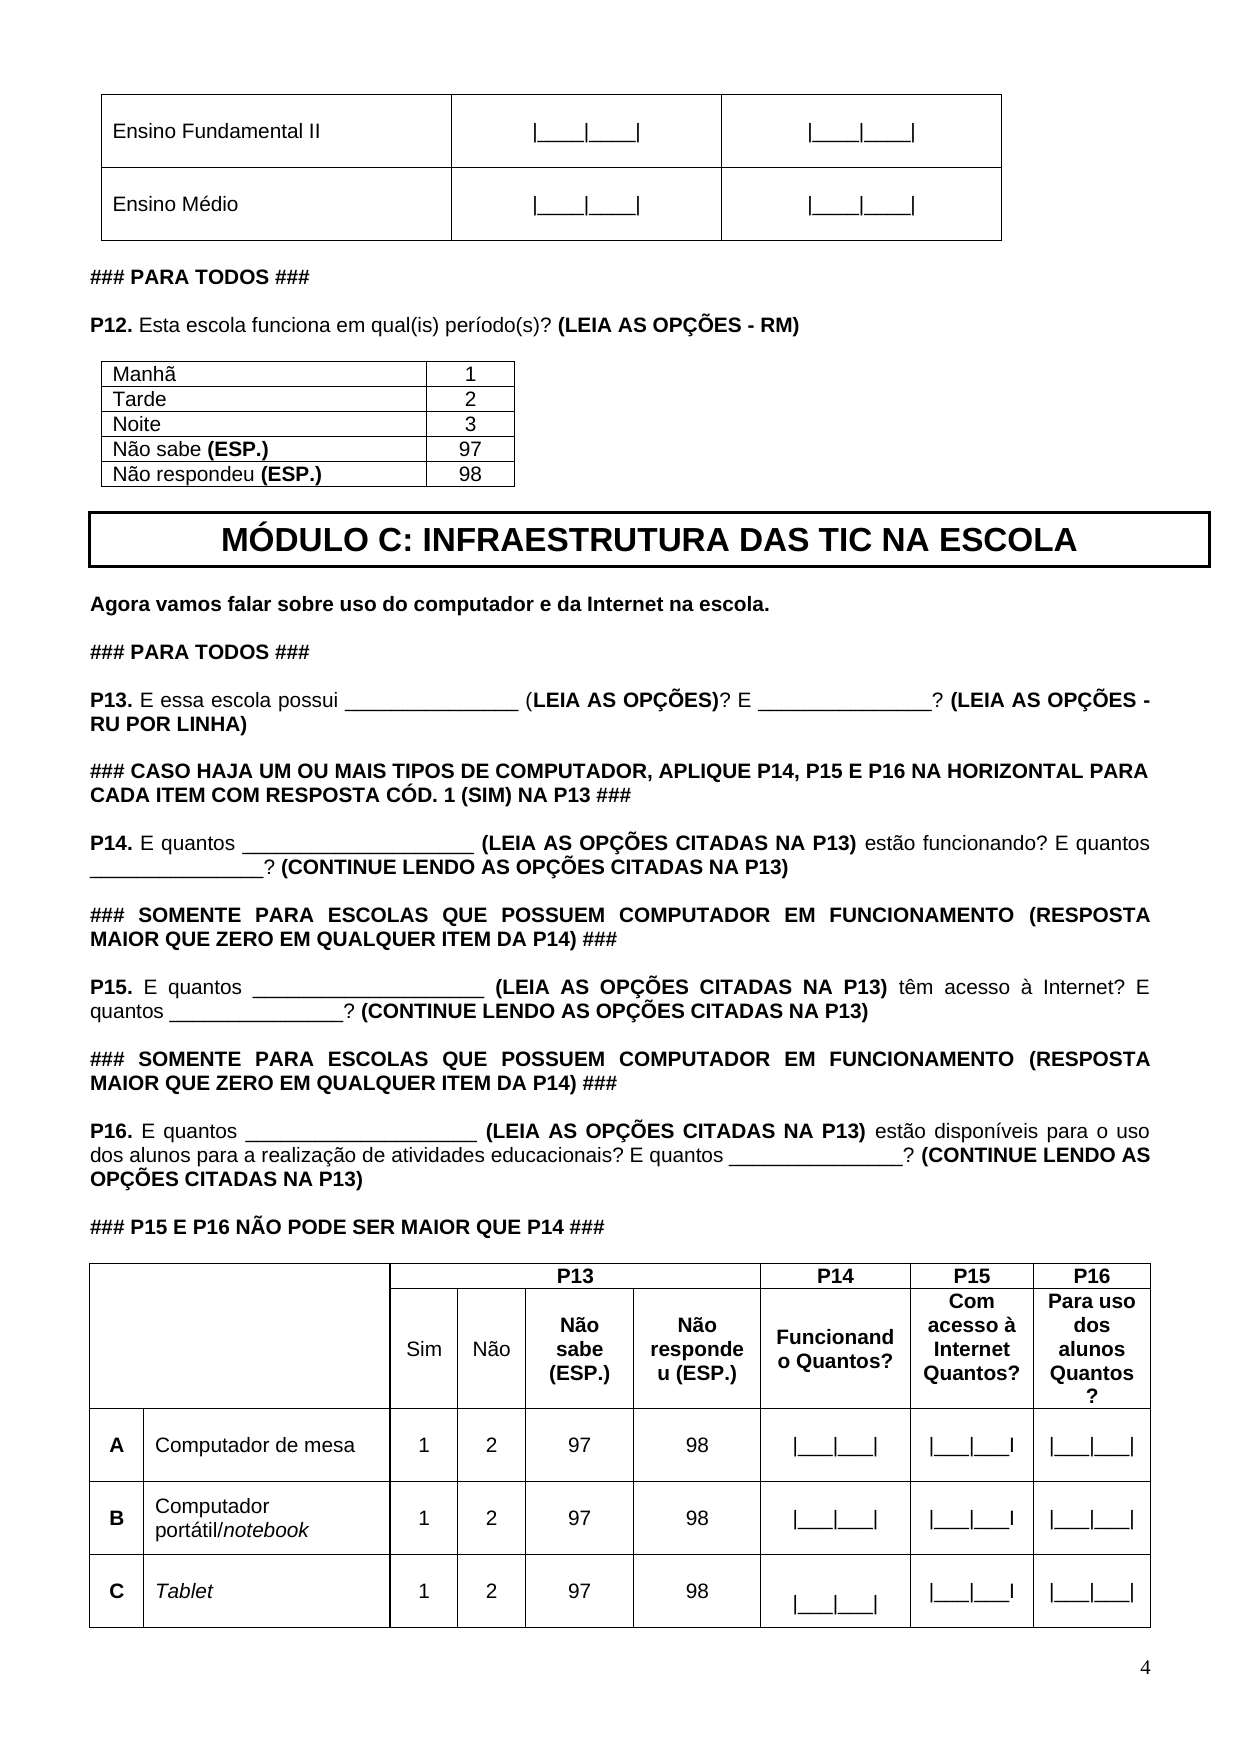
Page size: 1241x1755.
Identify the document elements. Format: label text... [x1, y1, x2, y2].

table_cell C [90, 1555, 143, 1627]
table_cell 98 [427, 462, 514, 486]
table_cell 2 [458, 1482, 525, 1554]
table_cell Tarde [102, 387, 426, 411]
table_cell |___|___I [911, 1482, 1033, 1554]
text P14. E quantos ____________________ (LEIA AS OPÇÕES CITADAS NA P13) estão funcionando? E quantos _______________? (CONTINUE LENDO AS OPÇÕES CITADAS NA P13) [90, 831, 1151, 879]
table_cell 1 [391, 1555, 457, 1627]
text P15. E quantos ____________________ (LEIA AS OPÇÕES CITADAS NA P13) têm acesso à Internet? E quantos _______________? (CONTINUE LENDO AS OPÇÕES CITADAS NA P13) [90, 975, 1151, 1023]
table_header P14 [761, 1264, 910, 1287]
text P13. E essa escola possui _______________ (LEIA AS OPÇÕES)? E _______________? (LEIA AS OPÇÕES - RU POR LINHA) [90, 687, 1151, 735]
table_cell Ensino Fundamental II [102, 95, 451, 167]
table_cell 2 [458, 1555, 525, 1627]
text ### PARA TODOS ### [90, 265, 1151, 289]
text ### P15 E P16 NÃO PODE SER MAIOR QUE P14 ### [90, 1214, 1151, 1238]
table_cell |___|___| [761, 1555, 910, 1627]
table_cell A [90, 1409, 143, 1481]
table_header MÓDULO C: INFRAESTRUTURA DAS TIC NA ESCOLA [91, 514, 1208, 564]
table_cell 97 [427, 437, 514, 461]
table_cell Computador portátil/notebook [144, 1482, 389, 1554]
table_cell 97 [526, 1409, 633, 1481]
text ### PARA TODOS ### [90, 639, 1151, 663]
table_cell 97 [526, 1482, 633, 1554]
table_cell Não respondeu (ESP.) [634, 1289, 760, 1408]
table_cell Funcionando Quantos? [761, 1289, 910, 1408]
table_cell |___|___I [911, 1555, 1033, 1627]
table_cell |____|____| [722, 168, 1001, 240]
table_cell Não [458, 1289, 525, 1408]
table_cell |___|___| [1034, 1482, 1150, 1554]
table_cell 1 [391, 1409, 457, 1481]
table_header P16 [1034, 1264, 1150, 1287]
table_cell Não sabe (ESP.) [526, 1289, 633, 1408]
table_cell Tablet [144, 1555, 389, 1627]
table_cell 98 [634, 1409, 760, 1481]
table_cell 1 [391, 1482, 457, 1554]
table_header [90, 1264, 389, 1408]
table_cell |___|___| [1034, 1555, 1150, 1627]
table_cell |____|____| [722, 95, 1001, 167]
table_cell Não sabe (ESP.) [102, 437, 426, 461]
table_header Manhã [102, 362, 426, 386]
text P12. Esta escola funciona em qual(is) período(s)? (LEIA AS OPÇÕES - RM) [90, 313, 1151, 337]
table_cell |____|____| [452, 168, 721, 240]
table_cell 98 [634, 1482, 760, 1554]
table_cell 3 [427, 412, 514, 436]
table_cell Computador de mesa [144, 1409, 389, 1481]
table_cell |____|____| [452, 95, 721, 167]
table_cell 2 [458, 1409, 525, 1481]
table_cell |___|___| [761, 1482, 910, 1554]
table_header P13 [391, 1264, 760, 1287]
table_cell 97 [526, 1555, 633, 1627]
table_cell Ensino Médio [102, 168, 451, 240]
table_header P15 [911, 1264, 1033, 1287]
table_cell Não respondeu (ESP.) [102, 462, 426, 486]
text Agora vamos falar sobre uso do computador e da Internet na escola. [90, 592, 1151, 616]
table_cell |___|___I [911, 1409, 1033, 1481]
text ### SOMENTE PARA ESCOLAS QUE POSSUEM COMPUTADOR EM FUNCIONAMENTO (RESPOSTA MAIOR QUE ZERO EM QUALQUER ITEM DA P14) ### [90, 1047, 1151, 1095]
table_cell Noite [102, 412, 426, 436]
table_cell Para uso dos alunos Quantos? [1034, 1289, 1150, 1408]
table_cell 2 [427, 387, 514, 411]
table_cell B [90, 1482, 143, 1554]
text P16. E quantos ____________________ (LEIA AS OPÇÕES CITADAS NA P13) estão disponíveis para o uso dos alunos para a realização de atividades educacionais? E quantos _______________? (CONTINUE LENDO AS OPÇÕES CITADAS NA P13) [90, 1119, 1151, 1191]
text ### SOMENTE PARA ESCOLAS QUE POSSUEM COMPUTADOR EM FUNCIONAMENTO (RESPOSTA MAIOR QUE ZERO EM QUALQUER ITEM DA P14) ### [90, 903, 1151, 951]
table_cell 98 [634, 1555, 760, 1627]
table_cell Sim [391, 1289, 457, 1408]
table_header 1 [427, 362, 514, 386]
table_cell |___|___| [761, 1409, 910, 1481]
text ### CASO HAJA UM OU MAIS TIPOS DE COMPUTADOR, APLIQUE P14, P15 E P16 NA HORIZONTAL PARA CADA ITEM COM RESPOSTA CÓD. 1 (SIM) NA P13 ### [90, 759, 1151, 807]
table_cell Com acesso à Internet Quantos? [911, 1289, 1033, 1408]
table_cell |___|___| [1034, 1409, 1150, 1481]
